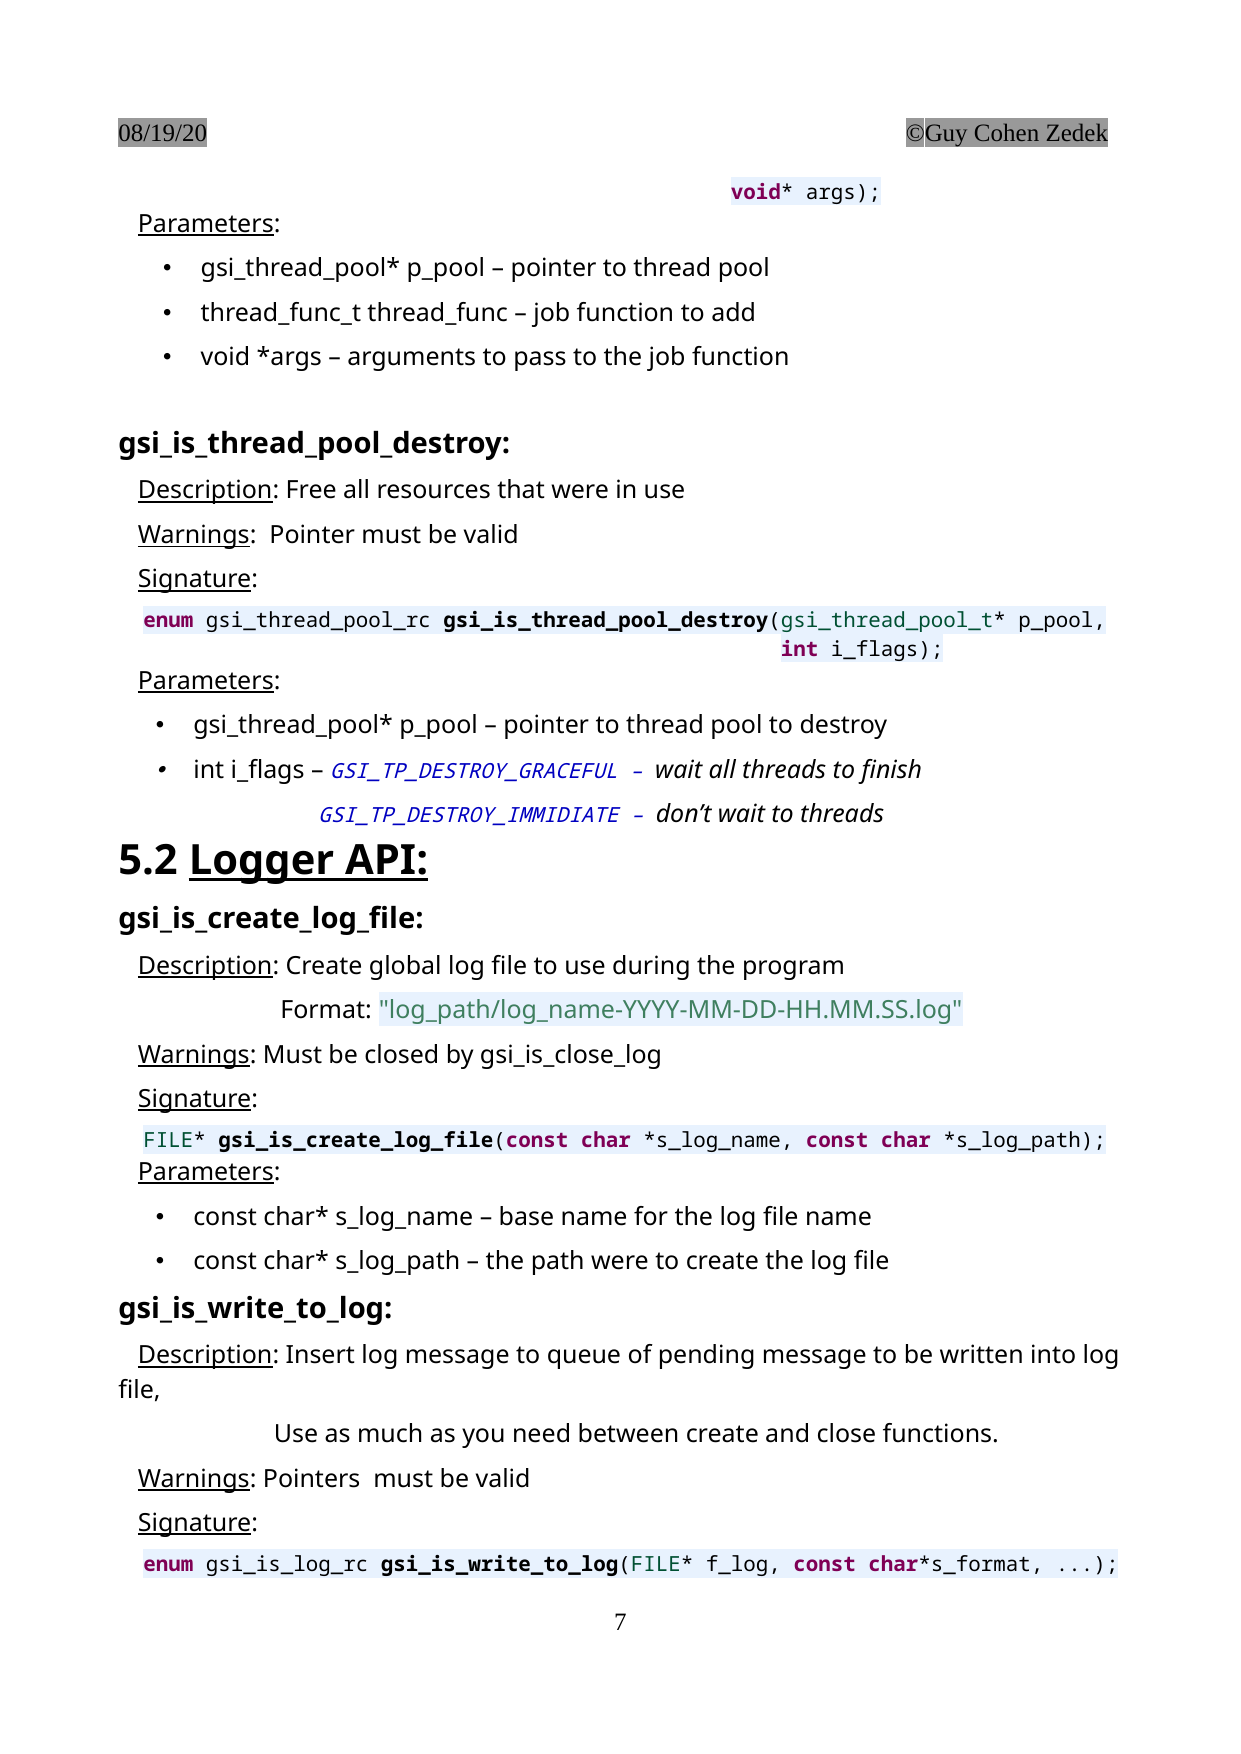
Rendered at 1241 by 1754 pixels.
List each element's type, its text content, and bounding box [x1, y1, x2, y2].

list GSI_TP_DESTROY_IMMIDIATE – don’t wait to threads [156, 796, 1122, 830]
text Warnings: Must be closed by gsi_is_close_log [118, 1036, 1122, 1070]
list const char* s_log_path – the path were to create the log file [156, 1243, 1122, 1277]
text enum gsi_is_log_rc gsi_is_write_to_log(FILE* f_log, const char*s_format, ...); [118, 1549, 1122, 1578]
text Signature: [118, 1505, 1122, 1539]
text gsi_is_create_log_file: [118, 897, 1122, 937]
text Parameters: [118, 205, 1122, 239]
list void *args – arguments to pass to the job function [163, 339, 1122, 373]
text void* args); [118, 177, 1122, 205]
text 5.2 Logger API: [118, 830, 1122, 887]
text Warnings: Pointer must be valid [118, 517, 1122, 551]
text FILE* gsi_is_create_log_file(const char *s_log_name, const char *s_log_path); [118, 1125, 1122, 1154]
list thread_func_t thread_func – job function to add [163, 294, 1122, 328]
list const char* s_log_name – base name for the log file name [156, 1198, 1122, 1232]
text enum gsi_thread_pool_rc gsi_is_thread_pool_destroy(gsi_thread_pool_t* p_pool, [118, 606, 1122, 634]
list int i_flags – GSI_TP_DESTROY_GRACEFUL – wait all threads to finish [156, 751, 1122, 786]
text Format: "log_path/log_name-YYYY-MM-DD-HH.MM.SS.log" [118, 992, 1122, 1026]
text Signature: [118, 1081, 1122, 1115]
text Parameters: [118, 1154, 1122, 1188]
list gsi_thread_pool* p_pool – pointer to thread pool to destroy [156, 707, 1122, 741]
text Parameters: [118, 662, 1122, 697]
text int i_flags); [118, 634, 1122, 662]
text Description: Free all resources that were in use [118, 472, 1122, 506]
text Description: Create global log file to use during the program [118, 947, 1122, 981]
text Use as much as you need between create and close functions. [118, 1416, 1122, 1450]
text Signature: [118, 561, 1122, 595]
text gsi_is_thread_pool_destroy: [118, 422, 1122, 462]
text gsi_is_write_to_log: [118, 1287, 1122, 1327]
text Description: Insert log message to queue of pending message to be written into log file, [118, 1337, 1122, 1405]
text Warnings: Pointers must be valid [118, 1460, 1122, 1494]
list gsi_thread_pool* p_pool – pointer to thread pool [163, 250, 1122, 284]
